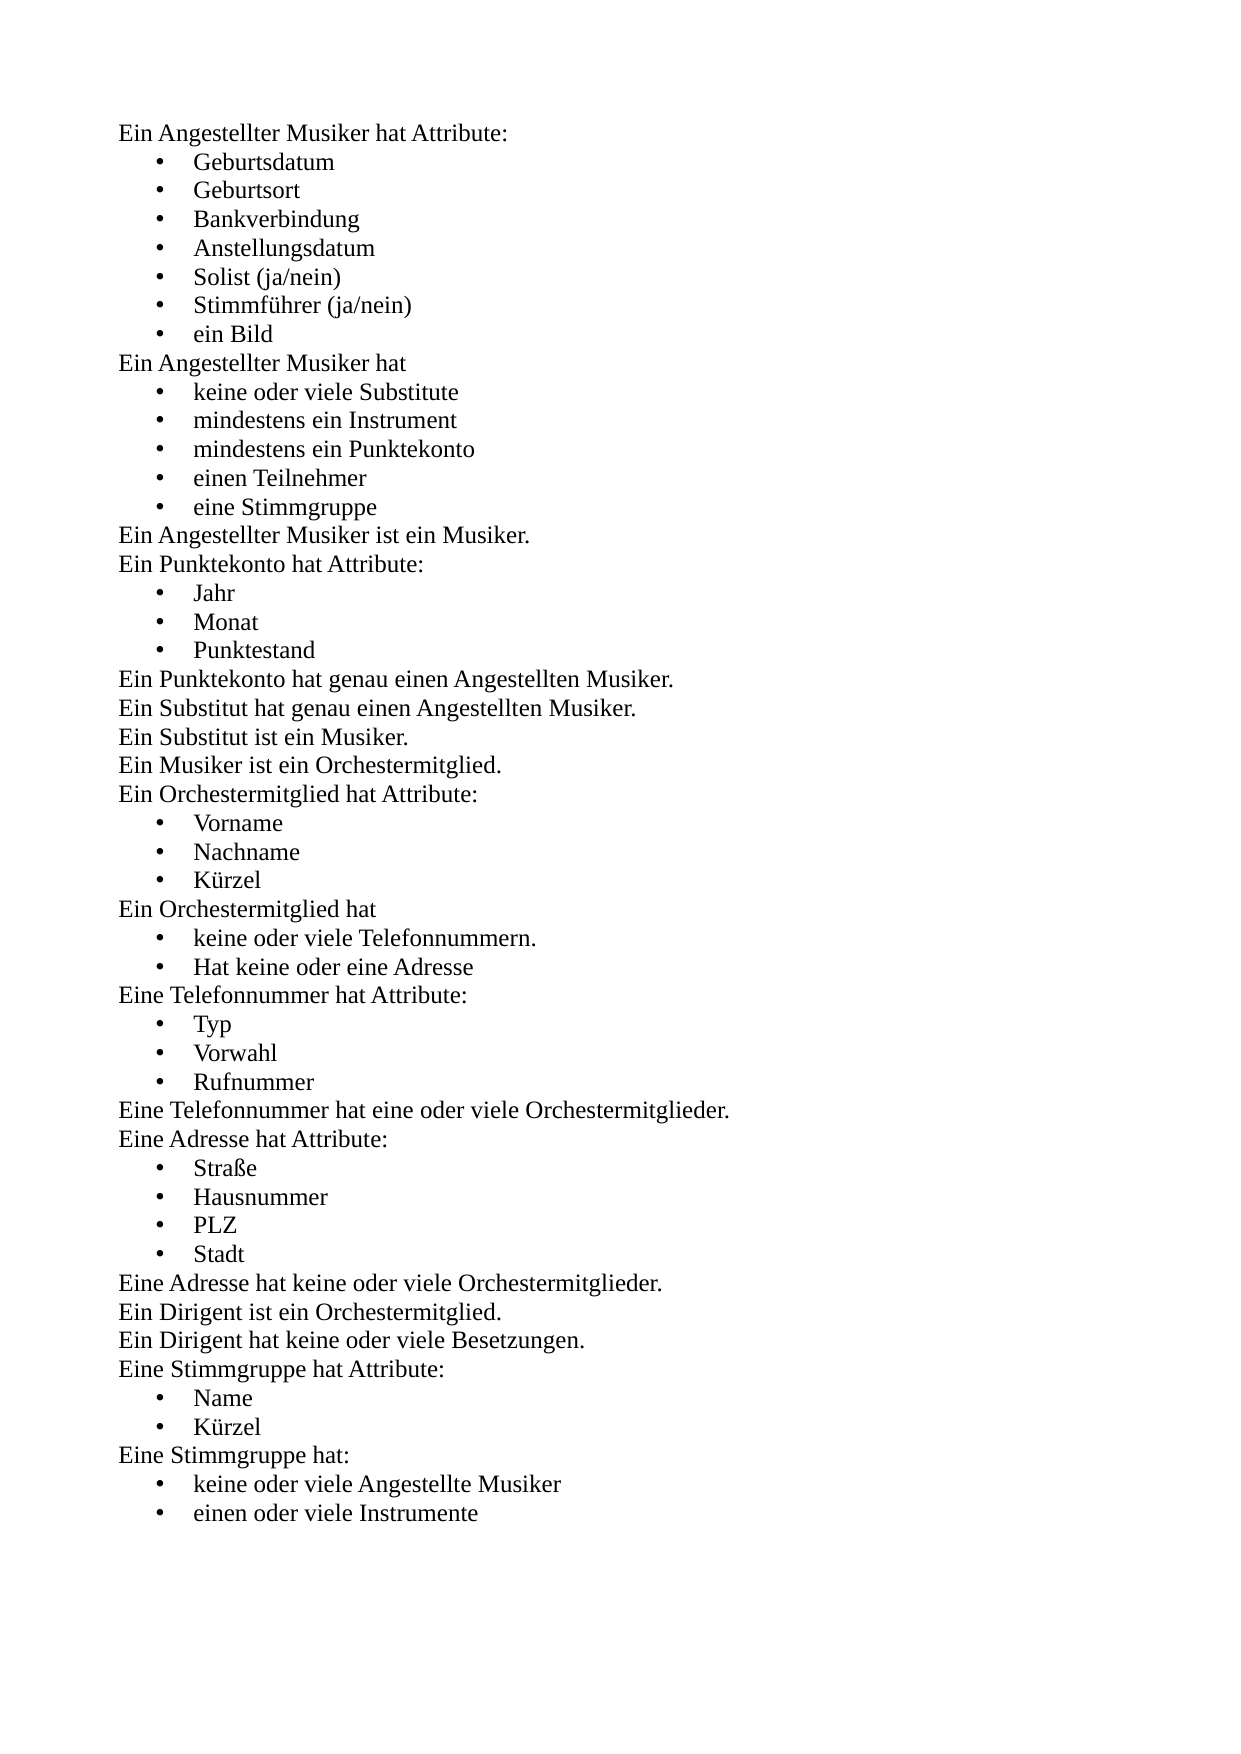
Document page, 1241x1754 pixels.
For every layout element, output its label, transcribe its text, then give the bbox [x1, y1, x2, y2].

list ein Bild [156, 319, 1122, 348]
list mindestens ein Punktekonto [156, 434, 1122, 463]
text Eine Adresse hat keine oder viele Orchestermitglieder. [118, 1268, 1122, 1297]
list Hat keine oder eine Adresse [156, 952, 1122, 981]
text Ein Angestellter Musiker hat Attribute: [118, 118, 1122, 147]
list keine oder viele Angestellte Musiker [156, 1469, 1122, 1498]
list Anstellungsdatum [156, 233, 1122, 262]
list Stadt [156, 1239, 1122, 1268]
text Ein Punktekonto hat Attribute: [118, 549, 1122, 578]
list keine oder viele Telefonnummern. [156, 923, 1122, 952]
list Rufnummer [156, 1067, 1122, 1096]
list Bankverbindung [156, 204, 1122, 233]
text Eine Telefonnummer hat eine oder viele Orchestermitglieder. [118, 1096, 1122, 1124]
list PLZ [156, 1211, 1122, 1239]
list Vorwahl [156, 1038, 1122, 1067]
text Ein Orchestermitglied hat [118, 894, 1122, 923]
list Vorname [156, 808, 1122, 837]
list keine oder viele Substitute [156, 377, 1122, 406]
list einen oder viele Instrumente [156, 1498, 1122, 1527]
list Solist (ja/nein) [156, 262, 1122, 291]
list Name [156, 1383, 1122, 1412]
text Ein Dirigent hat keine oder viele Besetzungen. [118, 1326, 1122, 1354]
list Geburtsort [156, 176, 1122, 204]
list Straße [156, 1153, 1122, 1182]
list Punktestand [156, 636, 1122, 664]
list eine Stimmgruppe [156, 492, 1122, 521]
list Geburtsdatum [156, 147, 1122, 176]
list Hausnummer [156, 1182, 1122, 1211]
list Kürzel [156, 1412, 1122, 1441]
text Ein Substitut ist ein Musiker. [118, 722, 1122, 751]
list Stimmführer (ja/nein) [156, 291, 1122, 319]
list Typ [156, 1009, 1122, 1038]
list mindestens ein Instrument [156, 406, 1122, 434]
text Ein Substitut hat genau einen Angestellten Musiker. [118, 693, 1122, 722]
text Ein Angestellter Musiker ist ein Musiker. [118, 521, 1122, 549]
list Nachname [156, 837, 1122, 866]
list Jahr [156, 578, 1122, 607]
text Ein Punktekonto hat genau einen Angestellten Musiker. [118, 664, 1122, 693]
list einen Teilnehmer [156, 463, 1122, 492]
text Eine Adresse hat Attribute: [118, 1124, 1122, 1153]
text Ein Musiker ist ein Orchestermitglied. [118, 751, 1122, 779]
text Ein Angestellter Musiker hat [118, 348, 1122, 377]
text Eine Telefonnummer hat Attribute: [118, 981, 1122, 1009]
list Monat [156, 607, 1122, 636]
text Eine Stimmgruppe hat Attribute: [118, 1354, 1122, 1383]
text Eine Stimmgruppe hat: [118, 1441, 1122, 1469]
text Ein Dirigent ist ein Orchestermitglied. [118, 1297, 1122, 1326]
list Kürzel [156, 866, 1122, 894]
text Ein Orchestermitglied hat Attribute: [118, 779, 1122, 808]
